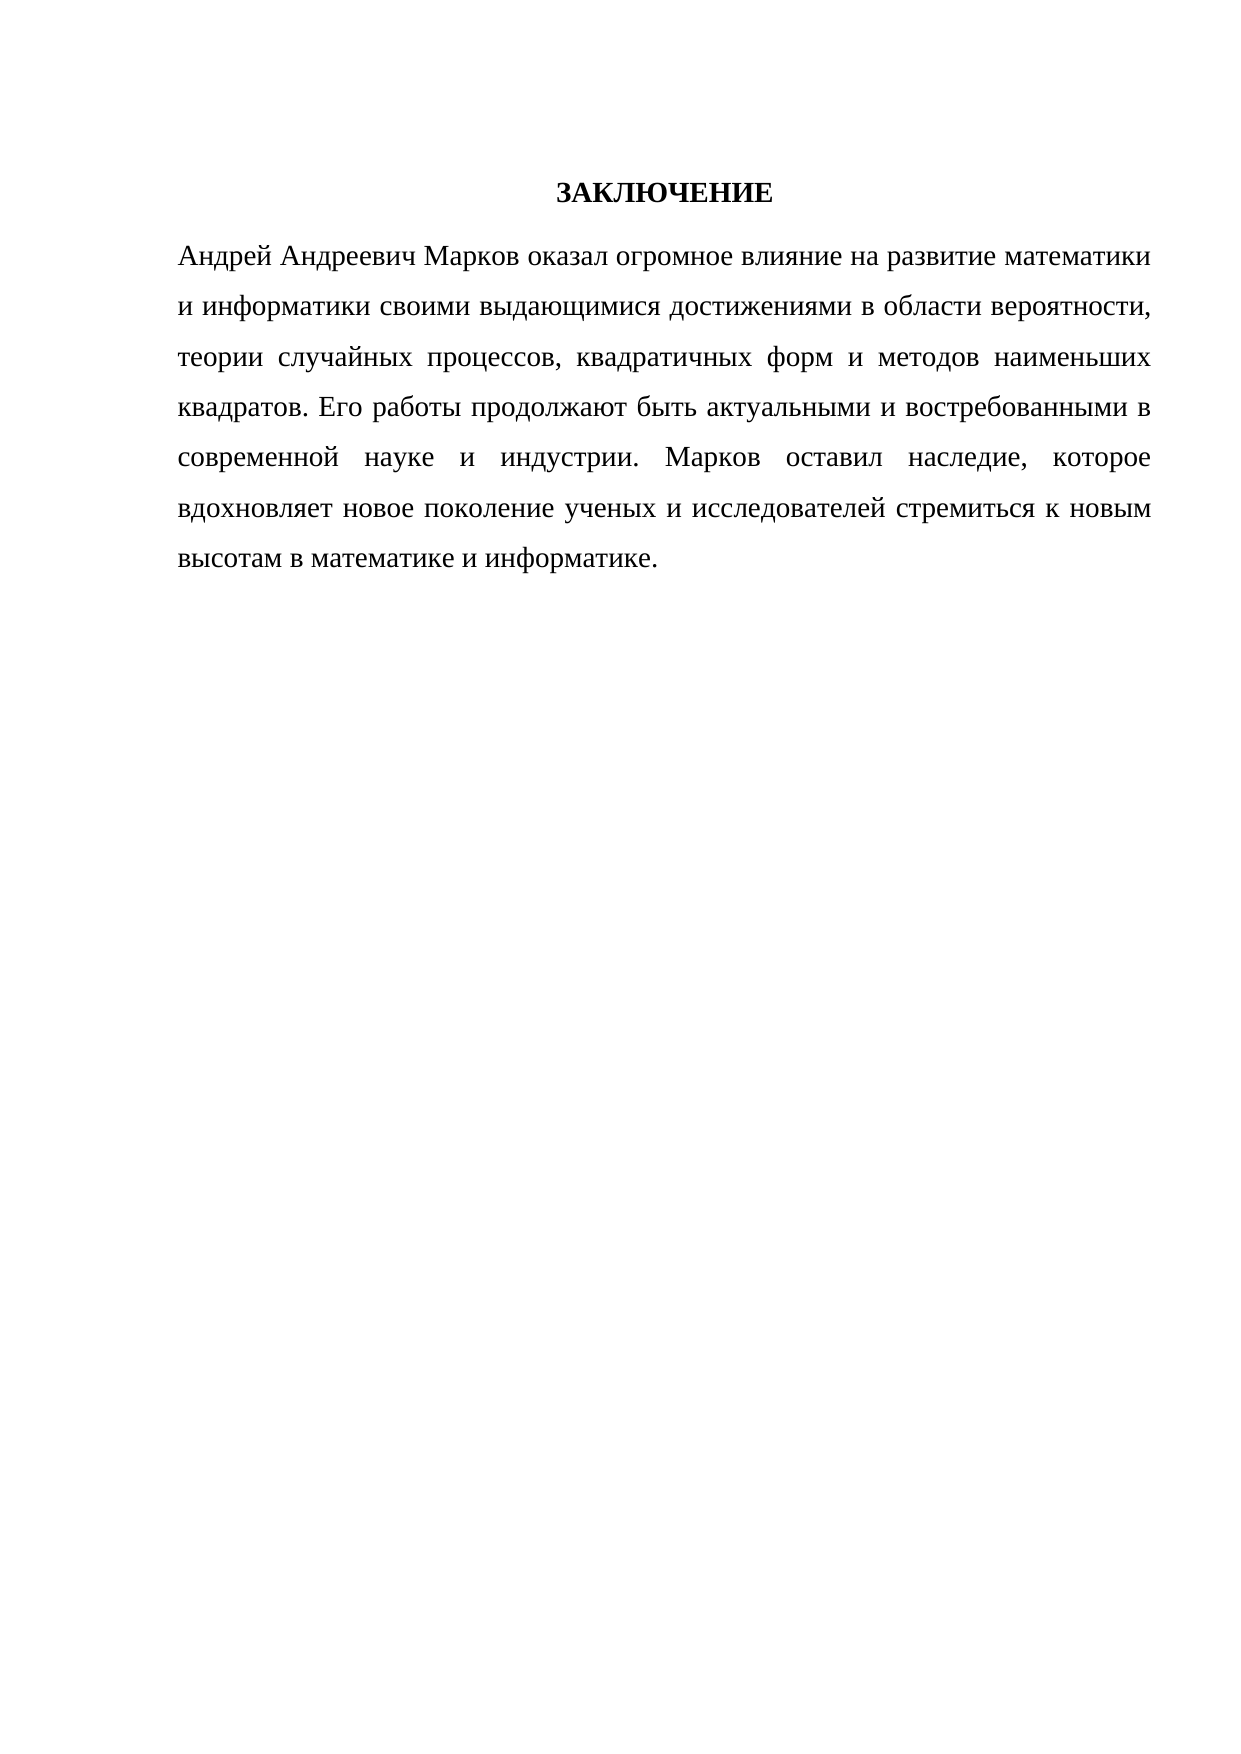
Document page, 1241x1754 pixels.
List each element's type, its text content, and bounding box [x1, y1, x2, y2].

subtitle ЗАКЛЮЧЕНИЕ [177, 175, 1152, 209]
text Андрей Андреевич Марков оказал огромное влияние на развитие математики и информатики своими выдающимися достижениями в области вероятности, теории случайных процессов, квадратичных форм и методов наименьших квадратов. Его работы продолжают быть актуальными и востребованными в современной науке и индустрии. Марков оставил наследие, которое вдохновляет новое поколение ученых и исследователей стремиться к новым высотам в математике и информатике. [177, 238, 1152, 573]
subtitle Заключение [177, 143, 1152, 148]
